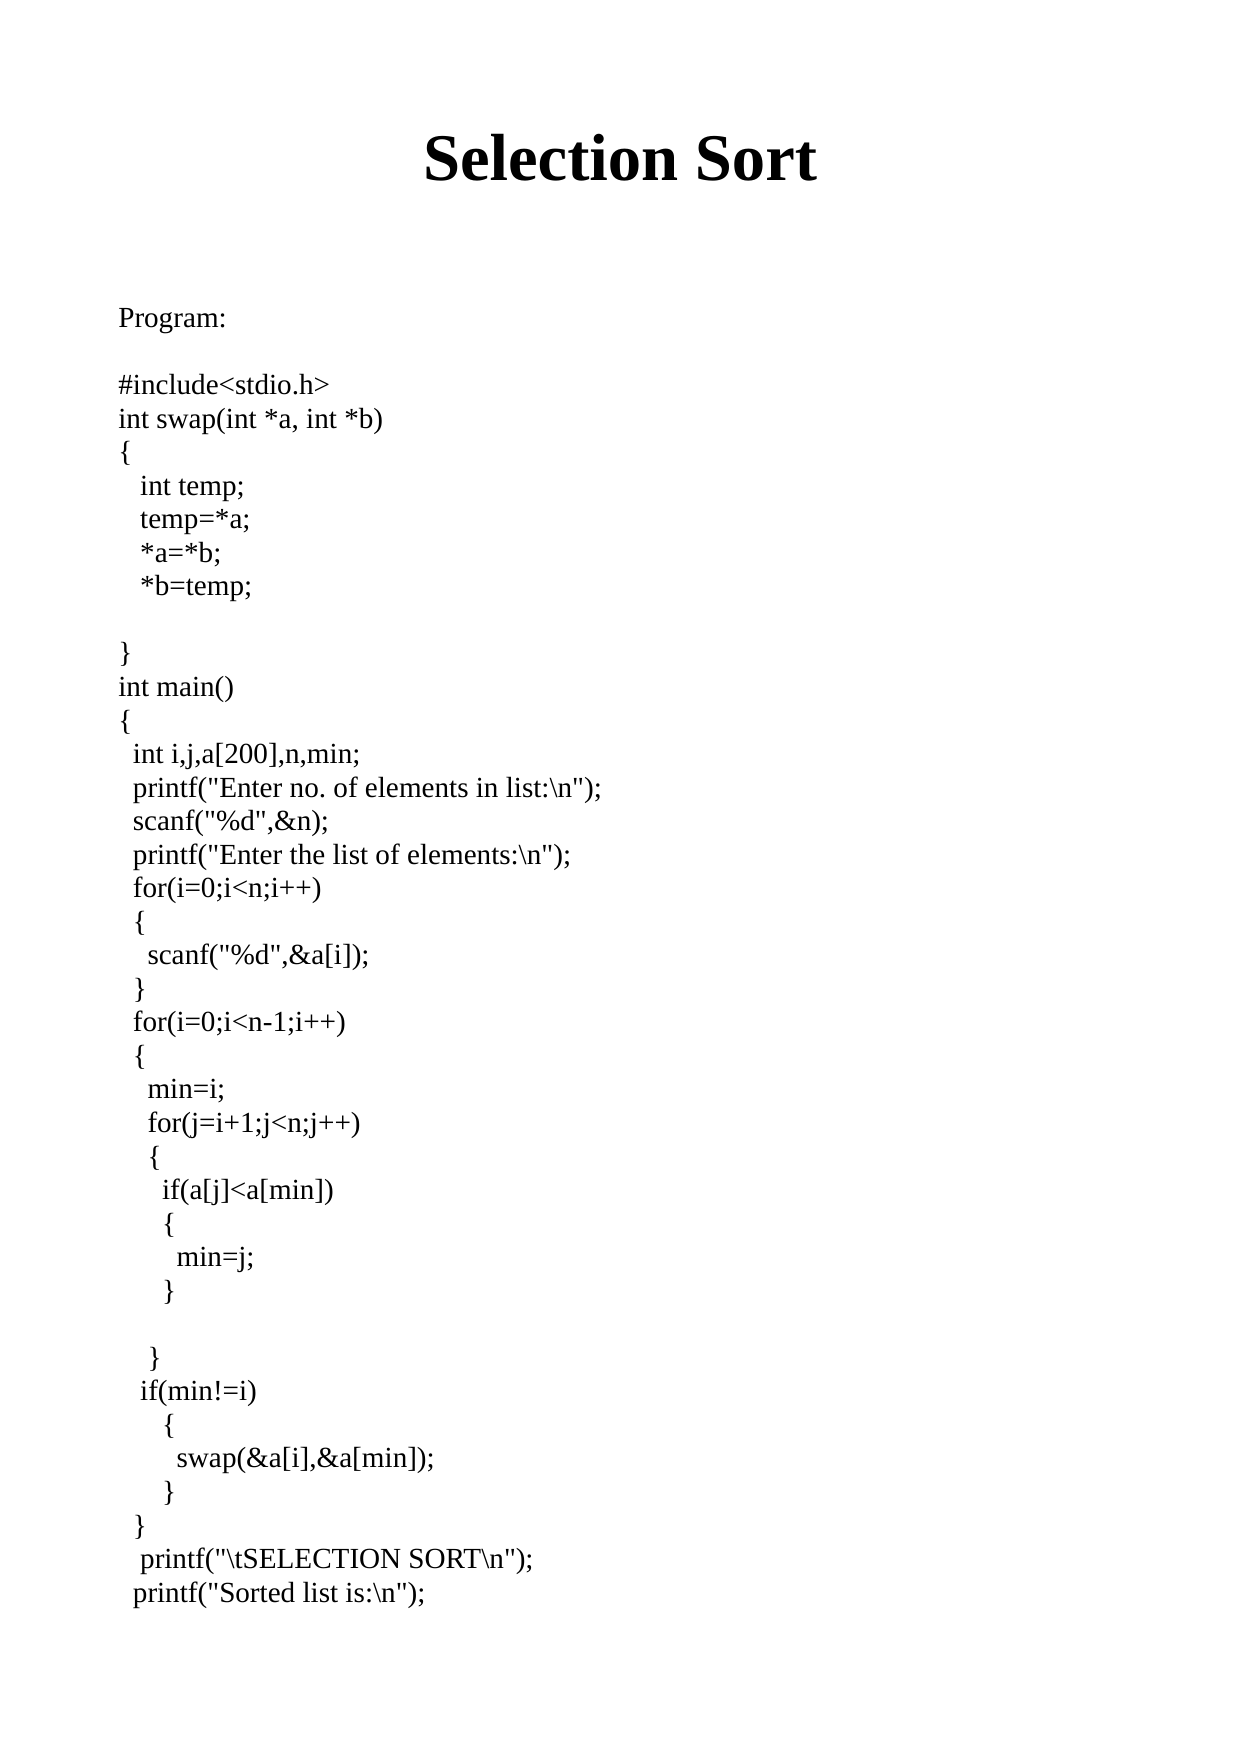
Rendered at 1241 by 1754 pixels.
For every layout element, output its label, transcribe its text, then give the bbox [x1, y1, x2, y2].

text #include<stdio.h> [118, 367, 1122, 401]
text } [118, 636, 1122, 669]
text int temp; [118, 468, 1122, 501]
text { [118, 1038, 1122, 1072]
text if(min!=i) [118, 1373, 1122, 1407]
text int main() [118, 669, 1122, 703]
text { [118, 1206, 1122, 1239]
text { [118, 1139, 1122, 1172]
text temp=*a; [118, 501, 1122, 535]
text int i,j,a[200],n,min; [118, 736, 1122, 770]
text if(a[j]<a[min]) [118, 1172, 1122, 1206]
text } [118, 1340, 1122, 1373]
text } [118, 971, 1122, 1004]
text } [118, 1474, 1122, 1508]
text scanf("%d",&a[i]); [118, 937, 1122, 971]
text *a=*b; [118, 535, 1122, 568]
text } [118, 1508, 1122, 1541]
text printf("\tSELECTION SORT\n"); [118, 1541, 1122, 1575]
text Program: [118, 300, 1122, 334]
text min=j; [118, 1239, 1122, 1273]
text scanf("%d",&n); [118, 803, 1122, 837]
text for(i=0;i<n-1;i++) [118, 1004, 1122, 1038]
text for(j=i+1;j<n;j++) [118, 1105, 1122, 1139]
text printf("Enter the list of elements:\n"); [118, 837, 1122, 870]
text swap(&a[i],&a[min]); [118, 1441, 1122, 1474]
text { [118, 434, 1122, 468]
text } [118, 1273, 1122, 1306]
text printf("Sorted list is:\n"); [118, 1575, 1122, 1608]
text { [118, 703, 1122, 736]
text for(i=0;i<n;i++) [118, 870, 1122, 904]
text Selection Sort [118, 118, 1122, 195]
text *b=temp; [118, 568, 1122, 602]
text { [118, 904, 1122, 937]
text int swap(int *a, int *b) [118, 401, 1122, 434]
text min=i; [118, 1072, 1122, 1105]
text { [118, 1407, 1122, 1441]
text printf("Enter no. of elements in list:\n"); [118, 770, 1122, 803]
